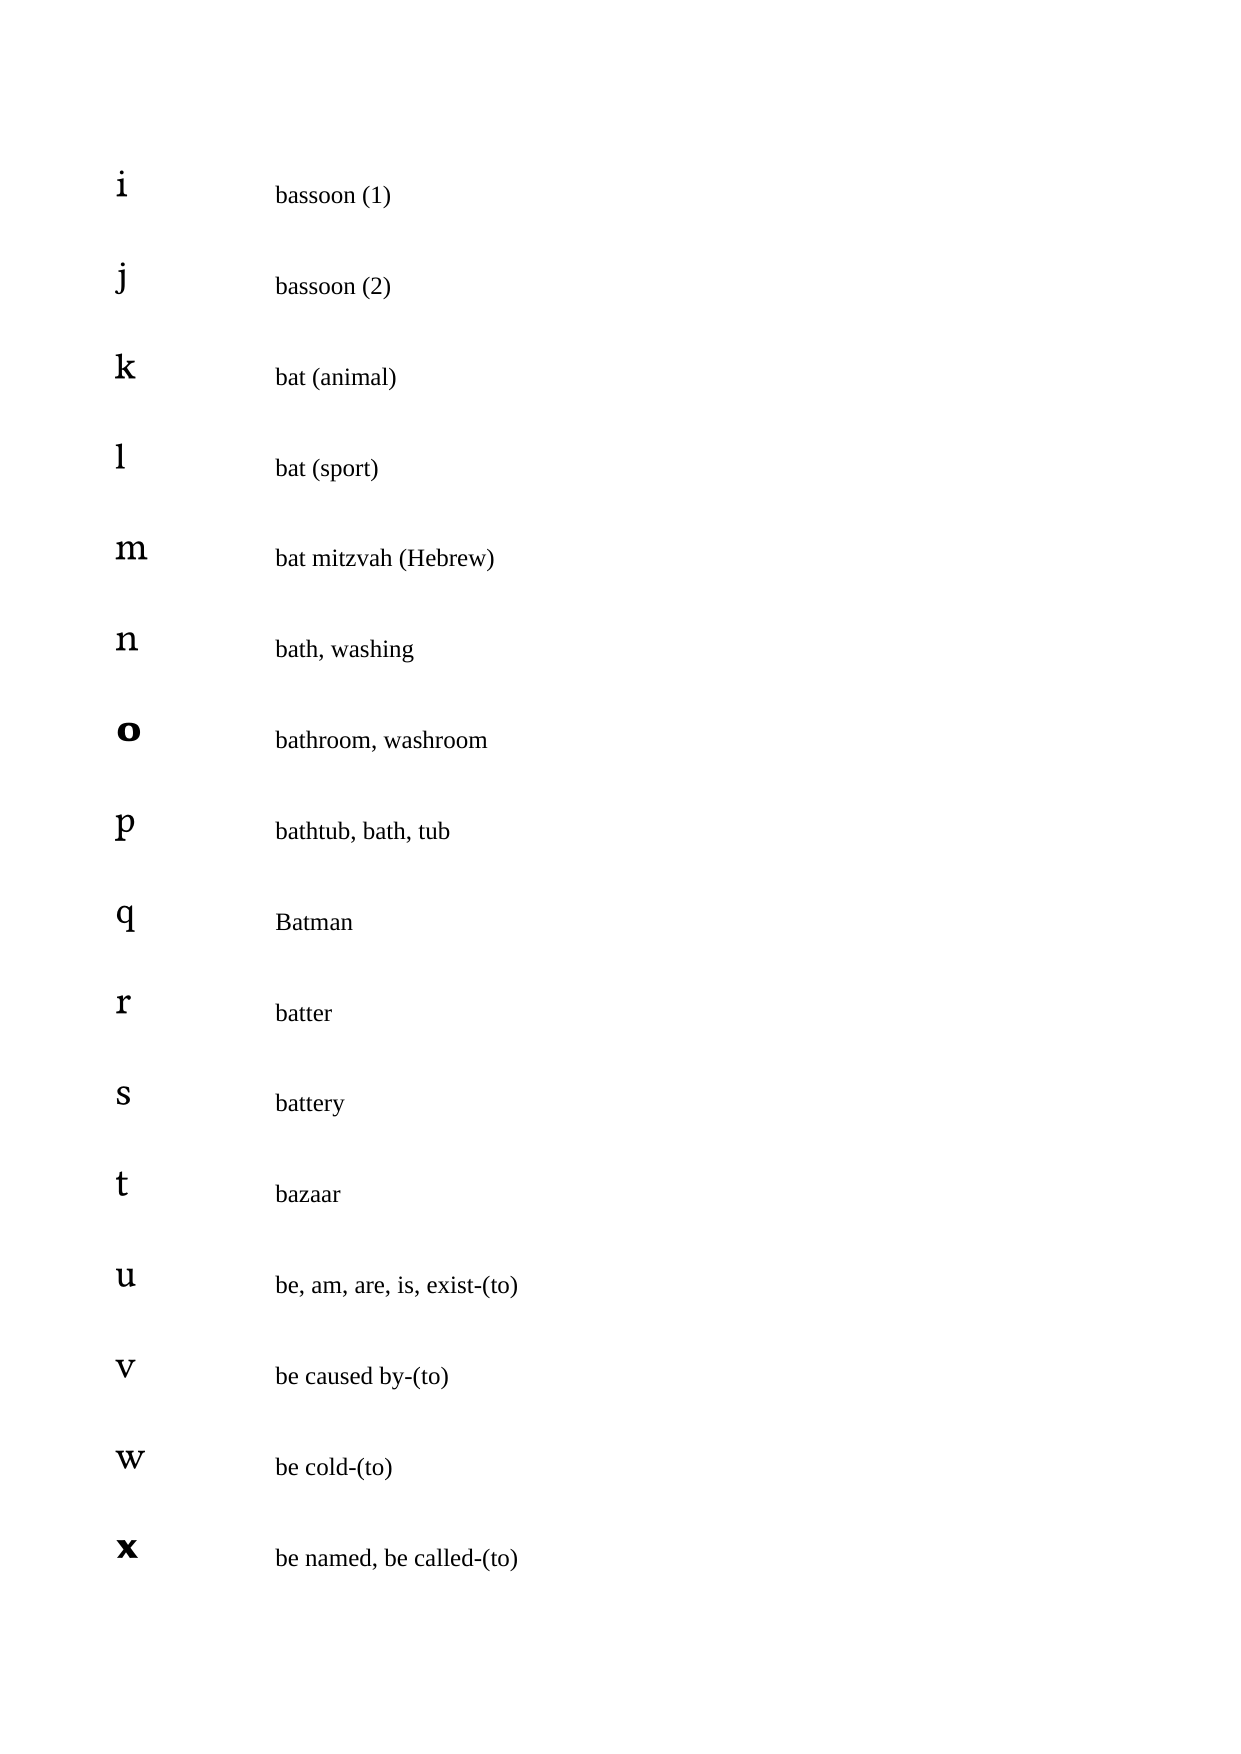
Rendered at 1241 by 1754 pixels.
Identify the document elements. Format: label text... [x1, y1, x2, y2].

table_cell bazaar [275, 1117, 949, 1208]
table_cell bathtub, bath, tub [275, 754, 949, 845]
table_cell bathroom, washroom [275, 663, 949, 754]
table_cell be caused by-(to) [275, 1299, 949, 1390]
table_cell  [115, 391, 275, 481]
table_cell bassoon (2) [275, 209, 949, 300]
table_cell batter [275, 936, 949, 1026]
table_cell Batman [275, 845, 949, 936]
table_cell  [115, 1481, 275, 1571]
table_cell  [115, 936, 275, 1026]
table_cell  [115, 481, 275, 572]
table_cell  [115, 754, 275, 845]
table_cell be named, be called-(to) [275, 1481, 949, 1571]
table_cell bath, washing [275, 572, 949, 663]
table_cell  [115, 1026, 275, 1117]
table_cell bat (animal) [275, 300, 949, 391]
table_cell bassoon (1) [275, 118, 949, 209]
table_cell  [115, 1117, 275, 1208]
table_cell  [115, 1208, 275, 1299]
table_cell  [115, 663, 275, 754]
table_cell  [115, 118, 275, 209]
table_cell battery [275, 1026, 949, 1117]
table_cell  [115, 572, 275, 663]
table_cell be, am, are, is, exist-(to) [275, 1208, 949, 1299]
table_cell  [115, 845, 275, 936]
table_cell  [115, 1299, 275, 1390]
table_cell  [115, 300, 275, 391]
table_cell bat mitzvah (Hebrew) [275, 481, 949, 572]
table_cell  [115, 209, 275, 300]
table_cell  [115, 1390, 275, 1481]
table_cell bat (sport) [275, 391, 949, 481]
table_cell be cold-(to) [275, 1390, 949, 1481]
